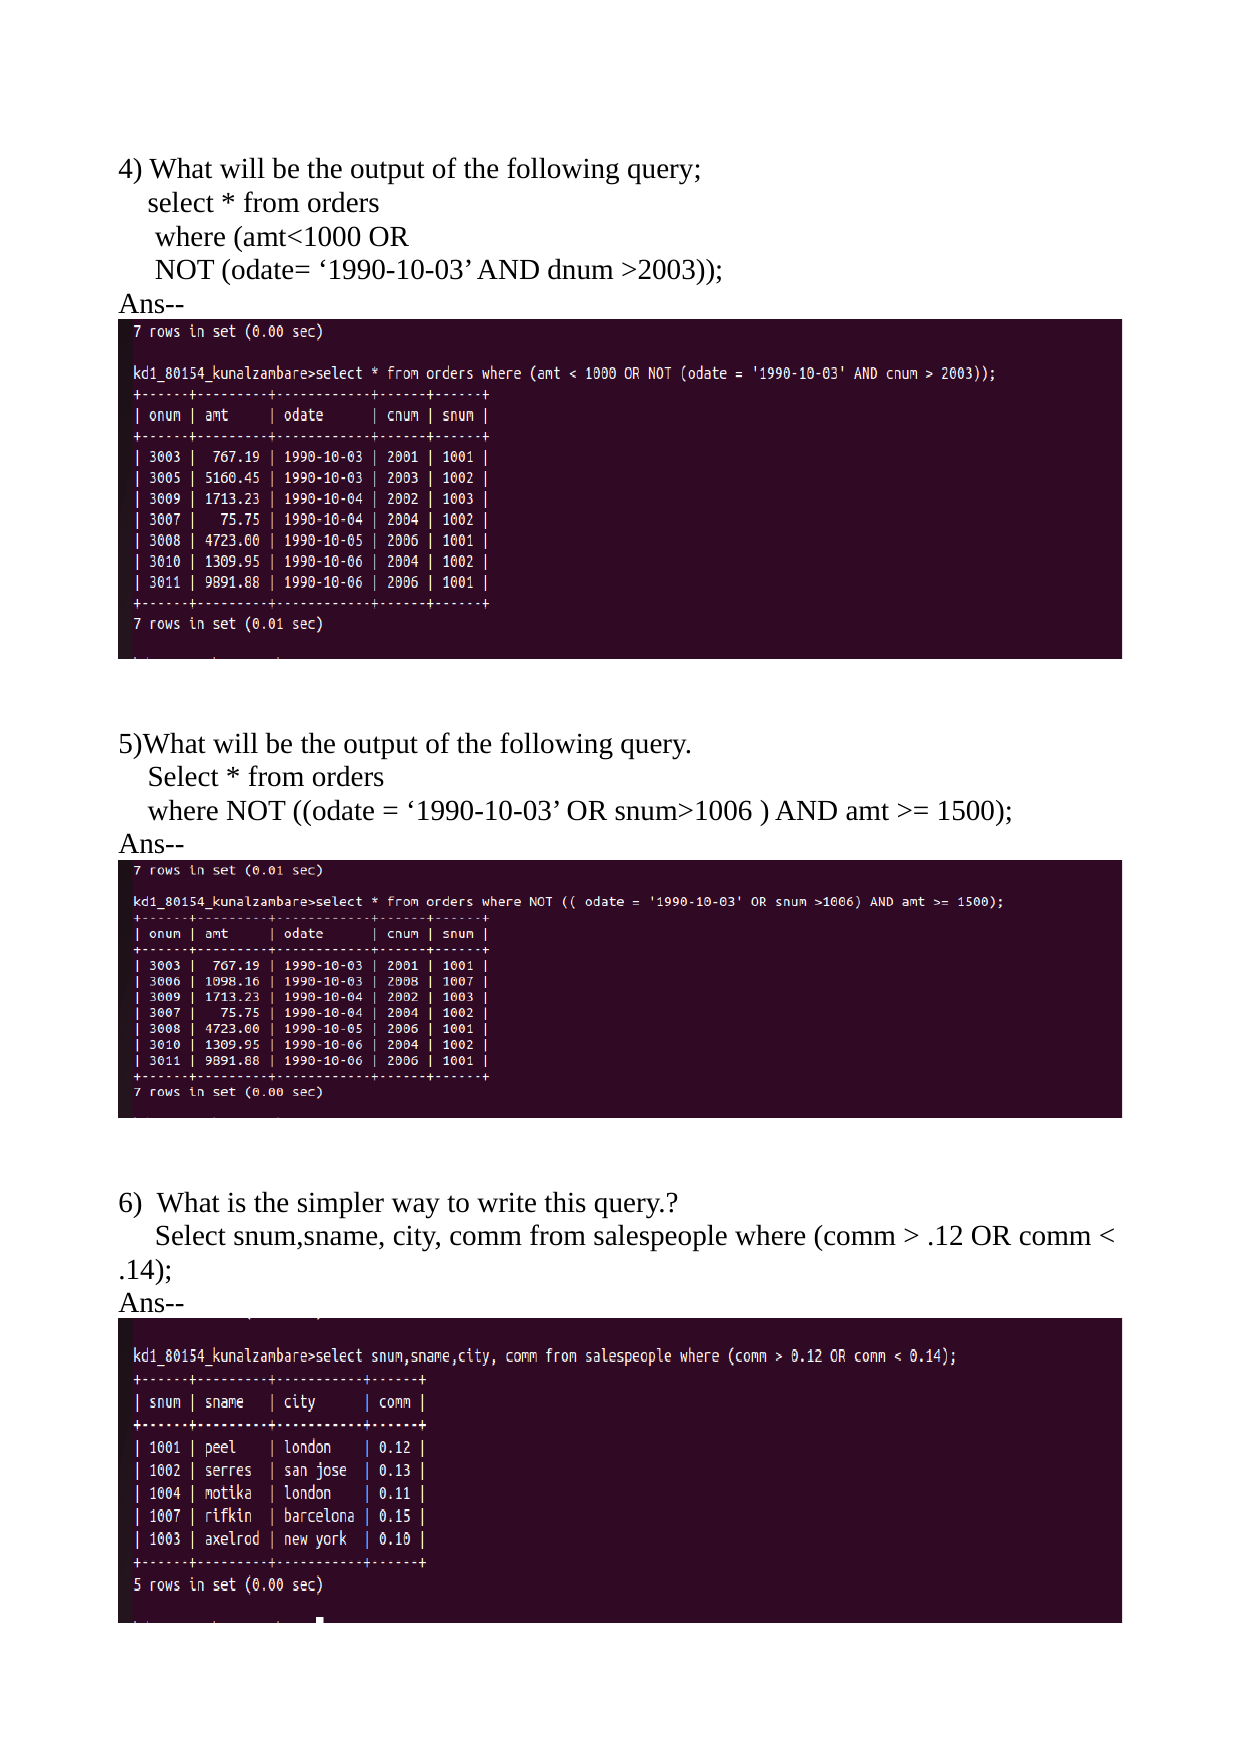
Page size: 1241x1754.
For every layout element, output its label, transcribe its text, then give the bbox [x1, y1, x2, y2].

text Select snum,sname, city, comm from salespeople where (comm > .12 OR comm < .14); [118, 1218, 1122, 1285]
text Ans-- [118, 827, 1122, 860]
picture [118, 860, 1123, 1118]
text 4) What will be the output of the following query; [118, 152, 1122, 185]
text Ans-- [118, 286, 1122, 319]
text where NOT ((odate = ‘1990-10-03’ OR snum>1006 ) AND amt >= 1500); [118, 793, 1122, 827]
text 5)What will be the output of the following query. [118, 726, 1122, 759]
picture [118, 319, 1123, 659]
text NOT (odate= ‘1990-10-03’ AND dnum >2003)); [118, 252, 1122, 286]
text where (amt<1000 OR [118, 219, 1122, 252]
text Select * from orders [118, 759, 1122, 793]
text 6) What is the simpler way to write this query.? [118, 1185, 1122, 1218]
picture [118, 1318, 1123, 1623]
text Ans-- [118, 1285, 1122, 1318]
text select * from orders [118, 185, 1122, 219]
